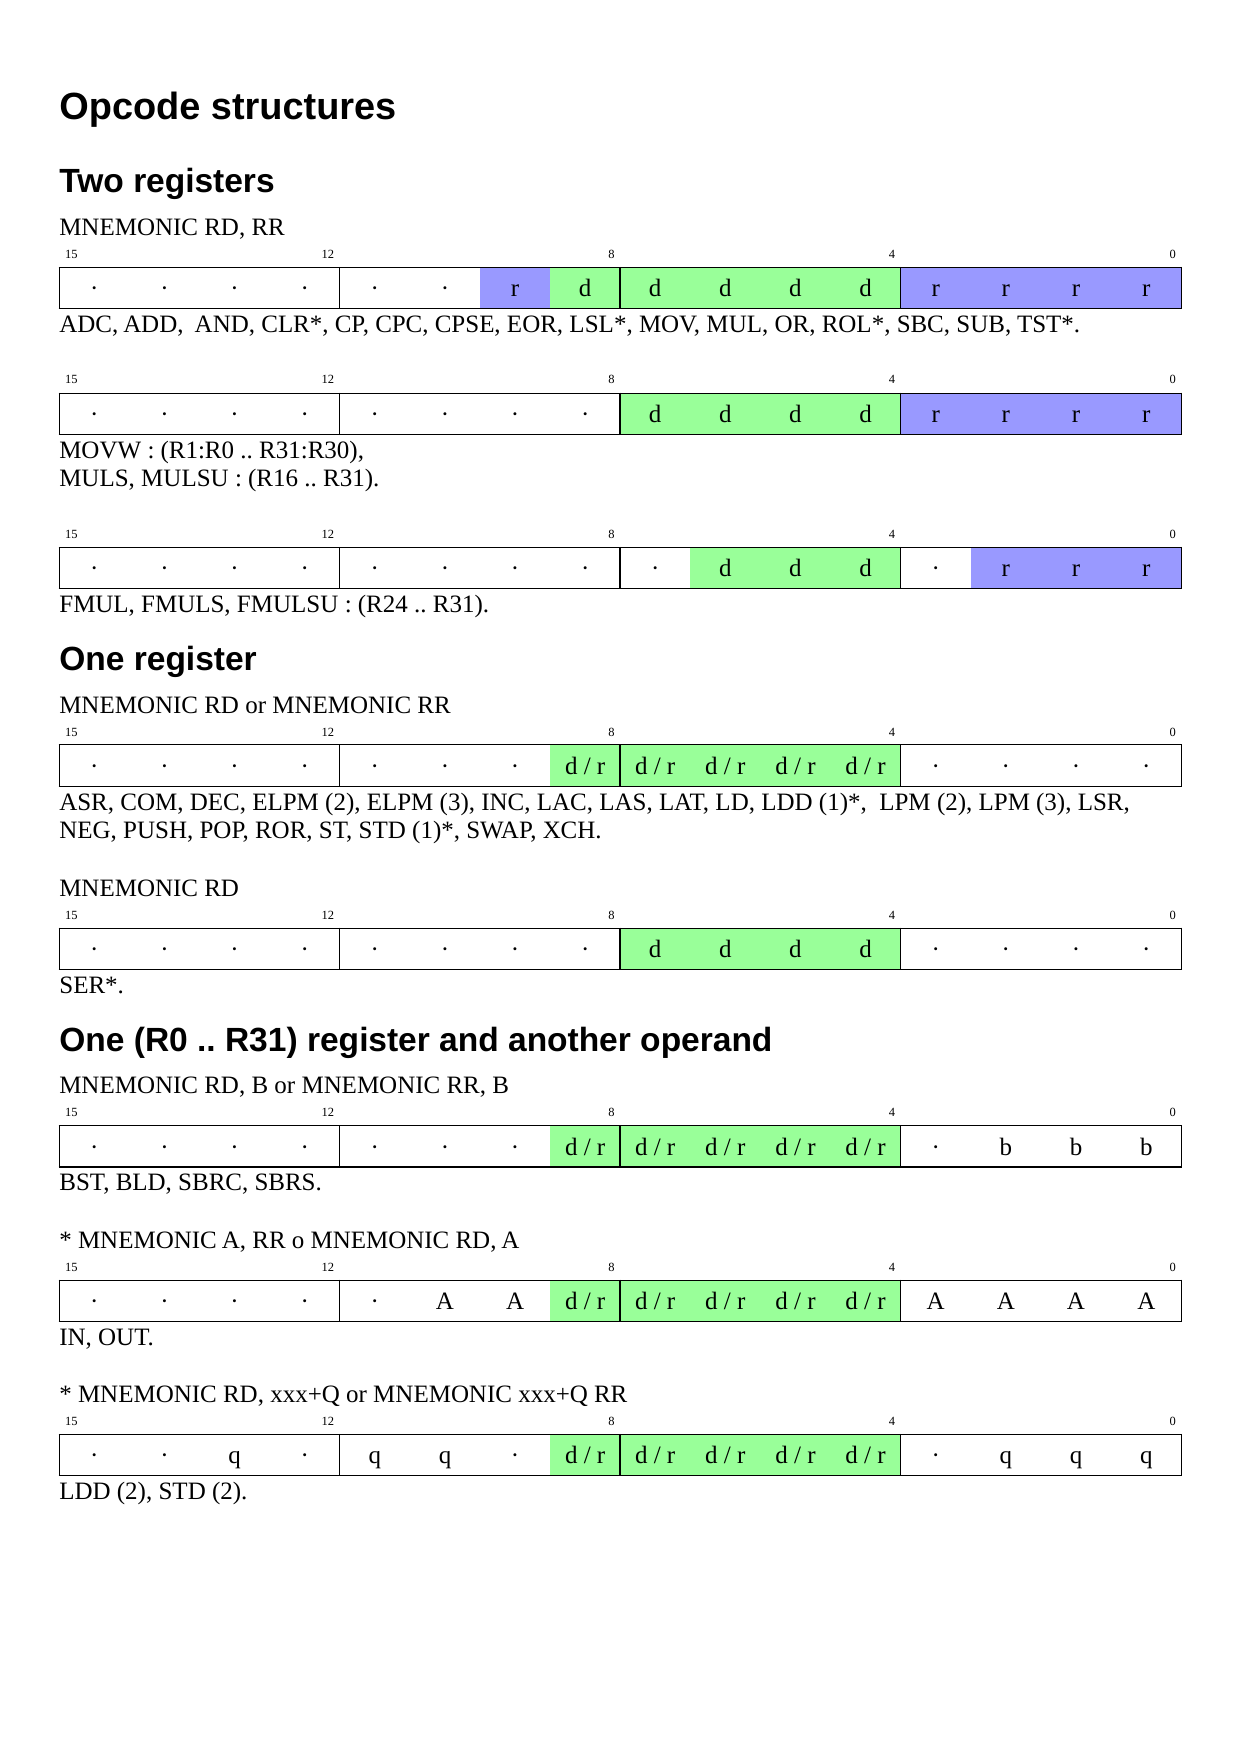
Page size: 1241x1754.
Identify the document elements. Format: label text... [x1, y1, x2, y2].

table_cell d [760, 548, 830, 588]
table_header [760, 521, 830, 547]
table_cell · [340, 745, 409, 786]
table_cell d [830, 929, 900, 969]
text MOVW : (R1:R0 .. R31:R30), [59, 435, 1181, 463]
table_cell A [480, 1281, 550, 1321]
table_cell · [60, 929, 129, 969]
table_cell · [340, 394, 409, 434]
table_header 4 [830, 521, 900, 547]
table_cell d [690, 929, 760, 969]
table_cell · [129, 745, 199, 786]
table_header 4 [830, 241, 900, 267]
table_header [971, 1408, 1041, 1434]
table_header [129, 1254, 199, 1279]
text * MNEMONIC RD, xxx+Q or MNEMONIC xxx+Q RR [59, 1379, 1181, 1408]
table_header [410, 1408, 480, 1434]
table_header 8 [550, 1254, 620, 1279]
table_cell · [901, 1435, 971, 1475]
table_cell · [60, 268, 129, 308]
table_cell d / r [550, 1126, 619, 1166]
table_cell · [269, 1126, 339, 1166]
table_cell · [901, 929, 971, 969]
table_header [760, 902, 830, 927]
table_cell · [129, 1281, 199, 1321]
table_cell d / r [760, 1281, 830, 1321]
table_header [900, 241, 971, 267]
table_header [971, 367, 1041, 392]
table_cell d [690, 394, 760, 434]
table_header 0 [1111, 521, 1181, 547]
table_header [340, 367, 409, 392]
table_cell · [199, 745, 269, 786]
table_header 4 [830, 1099, 900, 1125]
table_cell · [340, 929, 409, 969]
table_header 15 [59, 521, 129, 547]
table_header [129, 902, 199, 927]
table_cell A [410, 1281, 480, 1321]
table_header [690, 1254, 760, 1279]
table_cell · [410, 745, 480, 786]
table_header [690, 1099, 760, 1125]
table_header [480, 1254, 550, 1279]
table_header [620, 1408, 690, 1434]
table_header [410, 521, 480, 547]
table_cell q [340, 1435, 409, 1475]
subtitle One (R0 .. R31) register and another operand [59, 1019, 1181, 1058]
table_header [340, 1254, 409, 1279]
table_header [620, 719, 690, 744]
table_header [1041, 902, 1111, 927]
table_header 4 [830, 902, 900, 927]
table_header 0 [1111, 719, 1181, 744]
table_header [199, 367, 269, 392]
table_header [900, 367, 971, 392]
table_cell · [480, 394, 550, 434]
table_header [1041, 241, 1111, 267]
table_cell · [199, 929, 269, 969]
table_header [690, 241, 760, 267]
table_cell · [410, 1126, 480, 1166]
table_cell d / r [760, 745, 830, 786]
table_cell · [410, 268, 480, 308]
table_cell d / r [690, 745, 760, 786]
subtitle Two registers [59, 161, 1181, 200]
table_cell d / r [760, 1126, 830, 1166]
table_header [900, 902, 971, 927]
table_cell r [1041, 268, 1111, 308]
table_header [480, 1099, 550, 1125]
table_header [620, 241, 690, 267]
table_cell r [901, 268, 971, 308]
text FMUL, FMULS, FMULSU : (R24 .. R31). [59, 589, 1181, 618]
table_header 4 [830, 719, 900, 744]
table_header [129, 241, 199, 267]
table_cell d [621, 394, 690, 434]
table_header [199, 1408, 269, 1434]
table_cell d [760, 268, 830, 308]
table_cell · [901, 745, 971, 786]
table_cell · [621, 548, 690, 588]
table_cell · [269, 548, 339, 588]
table_header 12 [269, 1408, 339, 1434]
table_header [129, 1099, 199, 1125]
text IN, OUT. [59, 1322, 1181, 1351]
table_header [199, 902, 269, 927]
table_cell d [760, 394, 830, 434]
table_header 15 [59, 1408, 129, 1434]
table_cell · [480, 548, 550, 588]
text MNEMONIC RD [59, 873, 1181, 902]
table_cell · [60, 394, 129, 434]
table_cell · [901, 1126, 971, 1166]
table_cell d / r [830, 1281, 900, 1321]
table_header [971, 1099, 1041, 1125]
table_header [760, 1408, 830, 1434]
table_header [129, 719, 199, 744]
table_header 15 [59, 719, 129, 744]
table_header [480, 521, 550, 547]
table_cell r [1111, 548, 1181, 588]
table_header [410, 1254, 480, 1279]
table_cell · [60, 1435, 129, 1475]
text ASR, COM, DEC, ELPM (2), ELPM (3), INC, LAC, LAS, LAT, LD, LDD (1)*, LPM (2), LPM (3), LSR, NEG, PUSH, POP, ROR, ST, STD (1)*, SWAP, XCH. [59, 787, 1181, 844]
table_header [340, 241, 409, 267]
table_header [971, 719, 1041, 744]
table_header 12 [269, 1099, 339, 1125]
table_cell d [830, 394, 900, 434]
table_cell q [1041, 1435, 1111, 1475]
table_cell · [129, 929, 199, 969]
table_cell · [410, 548, 480, 588]
table_cell · [480, 929, 550, 969]
table_cell · [480, 1126, 550, 1166]
table_header [1041, 1254, 1111, 1279]
table_header 4 [830, 1408, 900, 1434]
table_header [199, 1099, 269, 1125]
table_cell r [971, 268, 1041, 308]
table_header [620, 367, 690, 392]
table_header [690, 719, 760, 744]
table_cell r [901, 394, 971, 434]
table_cell · [269, 745, 339, 786]
table_cell · [901, 548, 971, 588]
table_header 15 [59, 241, 129, 267]
table_cell · [550, 548, 619, 588]
table_header [620, 1254, 690, 1279]
table_cell d / r [621, 745, 690, 786]
table_cell d / r [830, 1126, 900, 1166]
table_cell · [269, 268, 339, 308]
table_cell d [621, 268, 690, 308]
table_header [760, 1254, 830, 1279]
table_header [1041, 367, 1111, 392]
table_cell · [971, 745, 1041, 786]
table_header 12 [269, 521, 339, 547]
table_header 8 [550, 521, 620, 547]
table_header 0 [1111, 1099, 1181, 1125]
table_cell A [971, 1281, 1041, 1321]
table_cell · [269, 1281, 339, 1321]
text ADC, ADD, AND, CLR*, CP, CPC, CPSE, EOR, LSL*, MOV, MUL, OR, ROL*, SBC, SUB, TST*. [59, 309, 1181, 338]
table_cell d / r [550, 1281, 619, 1321]
table_cell · [199, 268, 269, 308]
table_cell · [1111, 929, 1181, 969]
subtitle One register [59, 639, 1181, 677]
text MNEMONIC RD, B or MNEMONIC RR, B [59, 1071, 1181, 1099]
table_header [480, 902, 550, 927]
table_cell d / r [690, 1281, 760, 1321]
table_header [340, 902, 409, 927]
table_cell · [1111, 745, 1181, 786]
table_header [971, 902, 1041, 927]
table_cell · [480, 745, 550, 786]
table_header [1041, 1099, 1111, 1125]
table_cell q [1111, 1435, 1181, 1475]
table_header [620, 521, 690, 547]
table_cell b [1041, 1126, 1111, 1166]
table_header 8 [550, 719, 620, 744]
table_cell d / r [621, 1126, 690, 1166]
table_cell d [760, 929, 830, 969]
table_header [410, 719, 480, 744]
table_header [340, 1099, 409, 1125]
table_header [760, 1099, 830, 1125]
table_header [760, 719, 830, 744]
table_cell · [971, 929, 1041, 969]
table_cell · [480, 1435, 550, 1475]
table_cell d / r [760, 1435, 830, 1475]
table_header [620, 902, 690, 927]
table_cell r [1041, 548, 1111, 588]
table_cell · [550, 929, 619, 969]
table_cell · [199, 548, 269, 588]
table_cell q [199, 1435, 269, 1475]
table_header [199, 241, 269, 267]
table_header 8 [550, 367, 620, 392]
table_header 4 [830, 367, 900, 392]
table_header [410, 902, 480, 927]
table_header [340, 719, 409, 744]
table_header 15 [59, 367, 129, 392]
table_cell A [1041, 1281, 1111, 1321]
table_header [410, 367, 480, 392]
table_cell · [340, 1126, 409, 1166]
table_cell q [410, 1435, 480, 1475]
table_header [410, 241, 480, 267]
table_cell · [60, 548, 129, 588]
text SER*. [59, 970, 1181, 998]
text LDD (2), STD (2). [59, 1476, 1181, 1505]
table_header 0 [1111, 367, 1181, 392]
table_header [480, 241, 550, 267]
table_header 15 [59, 902, 129, 927]
table_cell · [199, 1126, 269, 1166]
table_cell · [60, 745, 129, 786]
table_cell d / r [621, 1435, 690, 1475]
table_header [199, 719, 269, 744]
table_cell d [621, 929, 690, 969]
table_header [900, 1254, 971, 1279]
table_header [900, 719, 971, 744]
table_header [690, 367, 760, 392]
table_header [760, 367, 830, 392]
table_header [690, 521, 760, 547]
table_header [971, 521, 1041, 547]
table_header [129, 367, 199, 392]
table_header 0 [1111, 902, 1181, 927]
table_cell r [1111, 268, 1181, 308]
table_header 15 [59, 1254, 129, 1279]
table_cell d / r [830, 1435, 900, 1475]
table_cell · [129, 1435, 199, 1475]
table_header [690, 1408, 760, 1434]
table_header [129, 1408, 199, 1434]
table_cell q [971, 1435, 1041, 1475]
table_cell · [129, 394, 199, 434]
table_cell · [129, 1126, 199, 1166]
table_cell · [269, 1435, 339, 1475]
table_header [410, 1099, 480, 1125]
table_header [340, 521, 409, 547]
text MULS, MULSU : (R16 .. R31). [59, 463, 1181, 492]
table_header 0 [1111, 1254, 1181, 1279]
table_cell r [480, 268, 550, 308]
table_header [480, 1408, 550, 1434]
table_cell r [971, 548, 1041, 588]
table_header [900, 1408, 971, 1434]
table_cell d / r [550, 1435, 619, 1475]
table_header [900, 521, 971, 547]
table_cell A [1111, 1281, 1181, 1321]
table_header [340, 1408, 409, 1434]
table_header [971, 1254, 1041, 1279]
text * MNEMONIC A, RR o MNEMONIC RD, A [59, 1225, 1181, 1254]
table_cell · [1041, 745, 1111, 786]
table_header [199, 521, 269, 547]
table_cell b [971, 1126, 1041, 1166]
table_header 15 [59, 1099, 129, 1125]
table_header [480, 367, 550, 392]
table_header 8 [550, 241, 620, 267]
table_cell · [199, 394, 269, 434]
table_header [760, 241, 830, 267]
table_header 4 [830, 1254, 900, 1279]
table_header 12 [269, 1254, 339, 1279]
table_cell · [340, 548, 409, 588]
table_cell d [690, 548, 760, 588]
table_header [199, 1254, 269, 1279]
table_cell r [1041, 394, 1111, 434]
table_header [690, 902, 760, 927]
text MNEMONIC RD or MNEMONIC RR [59, 690, 1181, 718]
table_cell d [690, 268, 760, 308]
table_header [1041, 719, 1111, 744]
table_header 0 [1111, 1408, 1181, 1434]
table_cell d / r [830, 745, 900, 786]
table_cell · [129, 268, 199, 308]
text BST, BLD, SBRC, SBRS. [59, 1168, 1181, 1196]
table_cell · [199, 1281, 269, 1321]
table_cell A [901, 1281, 971, 1321]
table_cell · [410, 929, 480, 969]
table_header 12 [269, 367, 339, 392]
table_cell d / r [621, 1281, 690, 1321]
table_header 12 [269, 719, 339, 744]
table_header [1041, 1408, 1111, 1434]
table_cell r [1111, 394, 1181, 434]
table_header [971, 241, 1041, 267]
table_cell · [269, 929, 339, 969]
table_cell d / r [690, 1435, 760, 1475]
subtitle Opcode structures [59, 84, 1181, 128]
text MNEMONIC RD, RR [59, 212, 1181, 241]
table_cell · [1041, 929, 1111, 969]
table_header 8 [550, 1099, 620, 1125]
table_header [620, 1099, 690, 1125]
table_cell d [550, 268, 619, 308]
table_cell · [129, 548, 199, 588]
table_header 0 [1111, 241, 1181, 267]
table_header [900, 1099, 971, 1125]
table_header [129, 521, 199, 547]
table_header [480, 719, 550, 744]
table_header 8 [550, 1408, 620, 1434]
table_header 12 [269, 241, 339, 267]
table_cell · [60, 1281, 129, 1321]
table_cell b [1111, 1126, 1181, 1166]
table_cell · [410, 394, 480, 434]
table_cell d / r [690, 1126, 760, 1166]
table_cell · [269, 394, 339, 434]
table_header 8 [550, 902, 620, 927]
table_cell d [830, 548, 900, 588]
table_cell · [340, 1281, 409, 1321]
table_cell d [830, 268, 900, 308]
table_cell r [971, 394, 1041, 434]
table_cell · [340, 268, 409, 308]
table_header 12 [269, 902, 339, 927]
table_header [1041, 521, 1111, 547]
table_cell d / r [550, 745, 619, 786]
table_cell · [550, 394, 619, 434]
table_cell · [60, 1126, 129, 1166]
